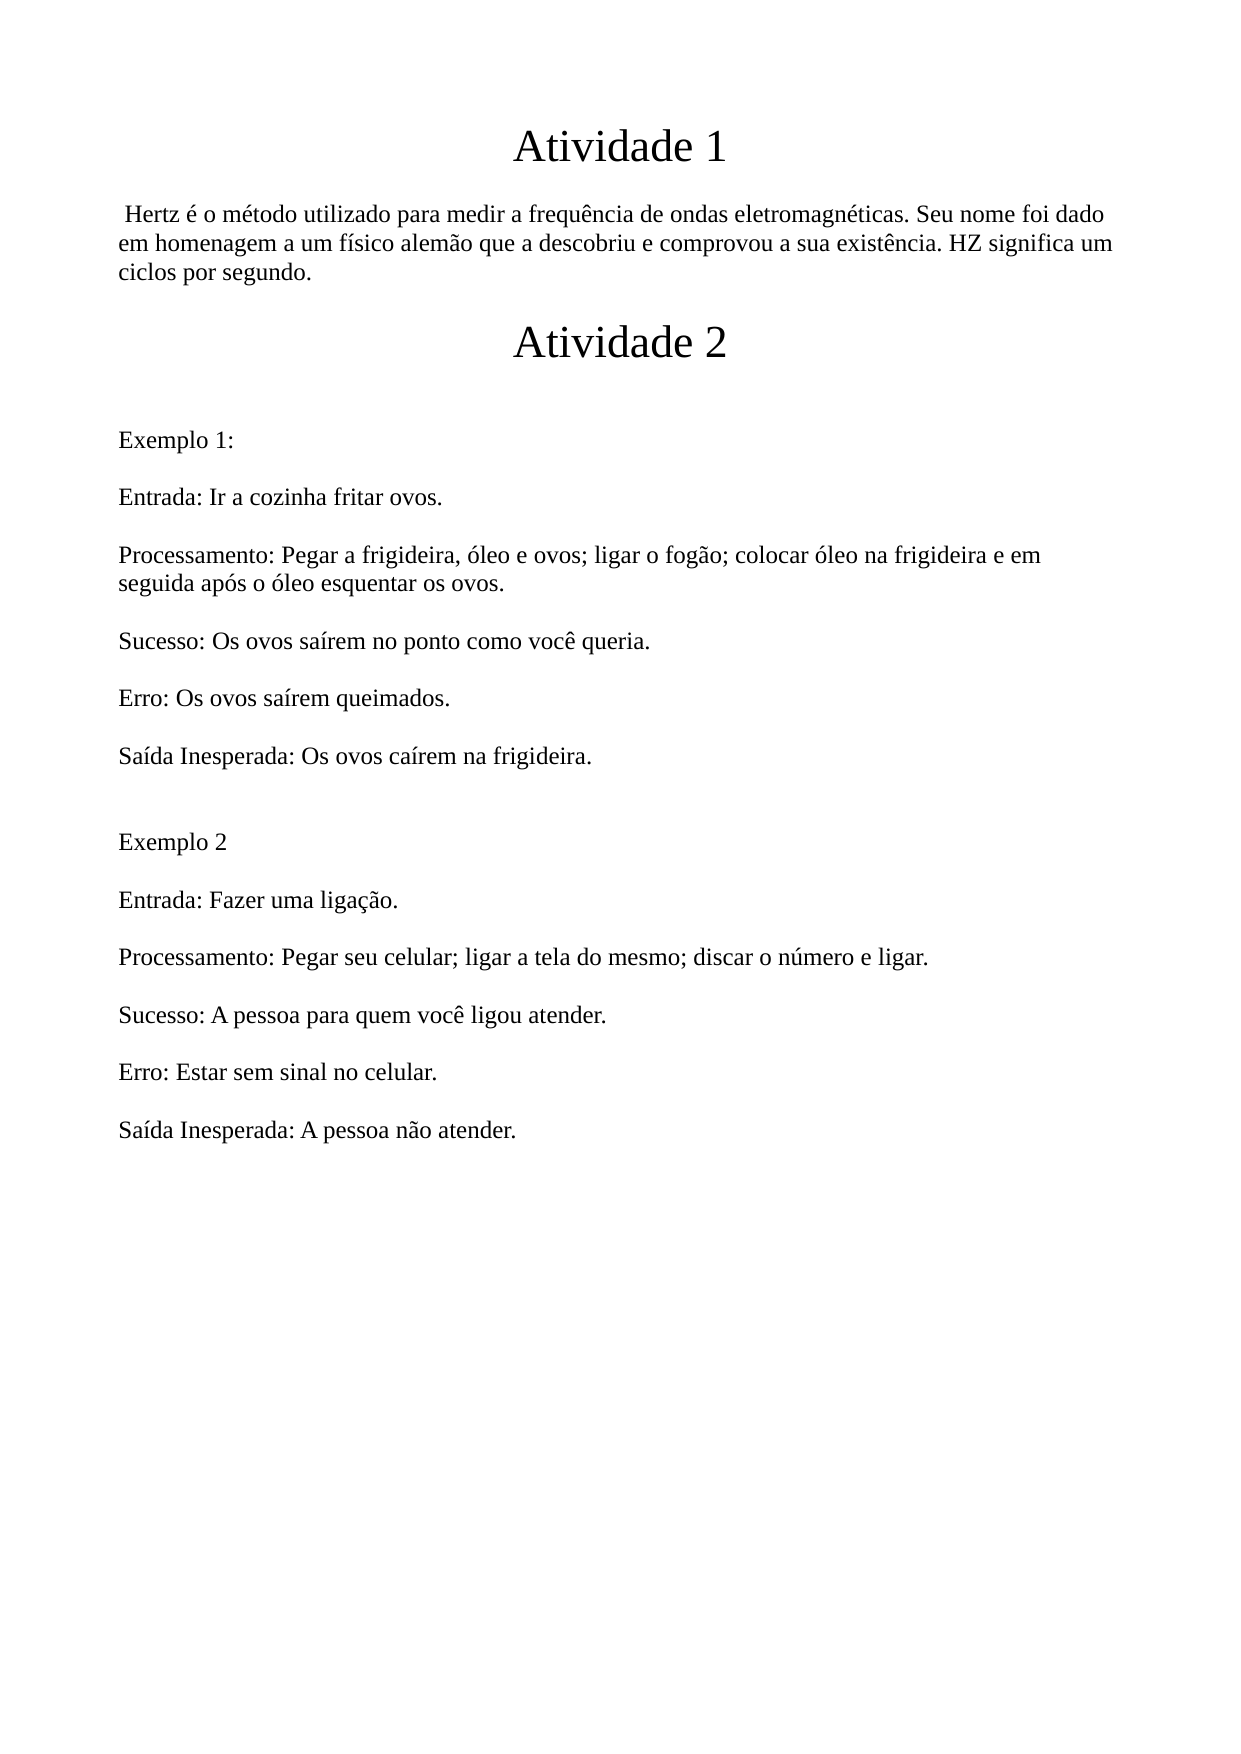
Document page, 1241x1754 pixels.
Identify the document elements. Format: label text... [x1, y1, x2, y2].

text Processamento: Pegar a frigideira, óleo e ovos; ligar o fogão; colocar óleo na frigideira e em seguida após o óleo esquentar os ovos. [118, 540, 1122, 597]
text Sucesso: A pessoa para quem você ligou atender. [118, 1000, 1122, 1028]
text Sucesso: Os ovos saírem no ponto como você queria. [118, 626, 1122, 655]
text Hertz é o método utilizado para medir a frequência de ondas eletromagnéticas. Seu nome foi dado em homenagem a um físico alemão que a descobriu e comprovou a sua existência. HZ significa um ciclos por segundo. [118, 199, 1122, 286]
text Exemplo 2 [118, 827, 1122, 856]
text Entrada: Fazer uma ligação. [118, 885, 1122, 913]
text Entrada: Ir a cozinha fritar ovos. [118, 482, 1122, 511]
text Processamento: Pegar seu celular; ligar a tela do mesmo; discar o número e ligar. [118, 942, 1122, 971]
text Atividade 1 [118, 118, 1122, 171]
text Exemplo 1: [118, 425, 1122, 453]
text Erro: Estar sem sinal no celular. [118, 1057, 1122, 1086]
text Saída Inesperada: Os ovos caírem na frigideira. [118, 741, 1122, 770]
text Erro: Os ovos saírem queimados. [118, 683, 1122, 712]
text Atividade 2 [118, 314, 1122, 367]
text Saída Inesperada: A pessoa não atender. [118, 1115, 1122, 1143]
